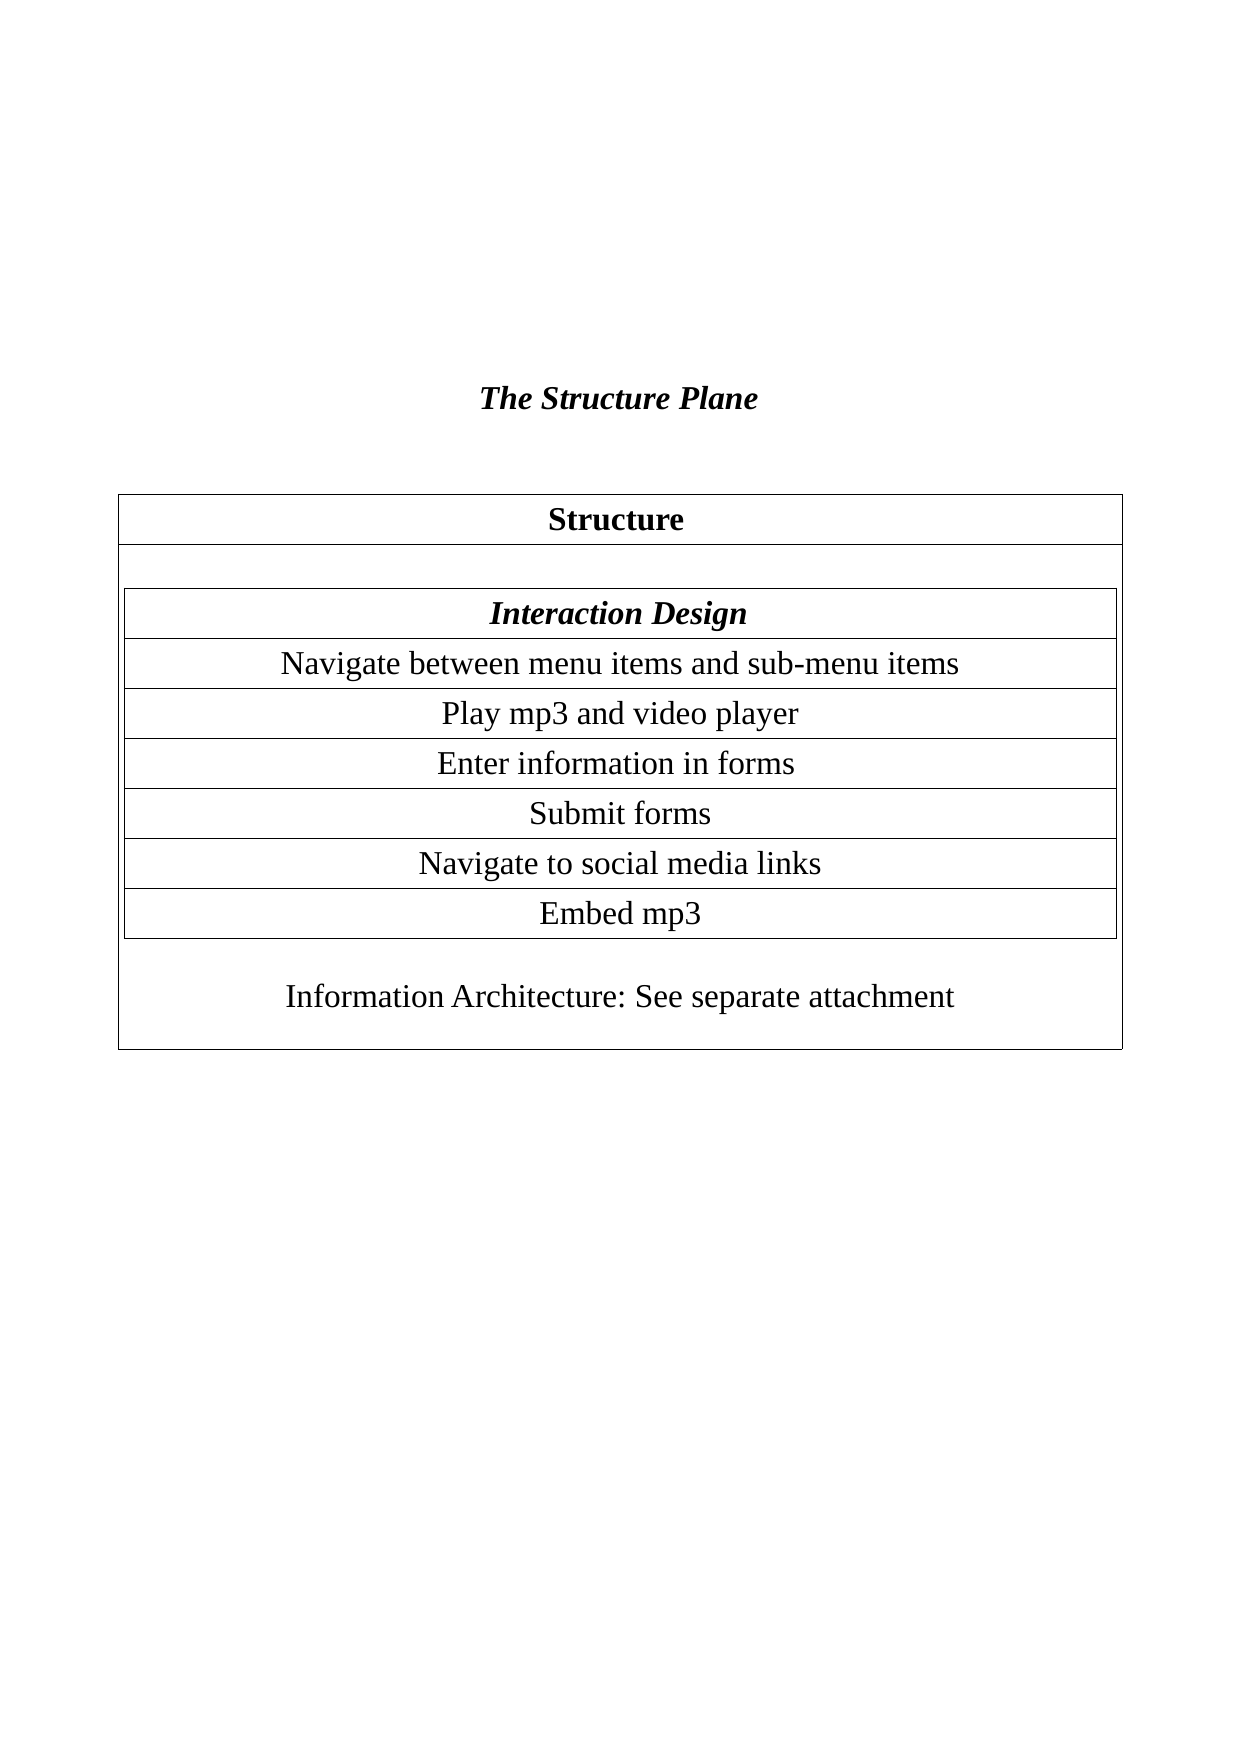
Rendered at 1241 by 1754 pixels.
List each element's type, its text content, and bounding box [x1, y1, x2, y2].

table_header Navigate between menu items and sub-menu items [125, 639, 1116, 688]
table_header Embed mp3 [125, 889, 1116, 938]
table_header Interaction Design [125, 589, 1116, 638]
text The Structure Plane [118, 379, 1122, 417]
table_cell Information Architecture: See separate attachment [119, 545, 1122, 1049]
table_header Structure [119, 495, 1122, 543]
table_header Enter information in forms [125, 739, 1116, 788]
table_header Submit forms [125, 789, 1116, 838]
table_header Play mp3 and video player [125, 689, 1116, 738]
table_header Navigate to social media links [125, 839, 1116, 888]
